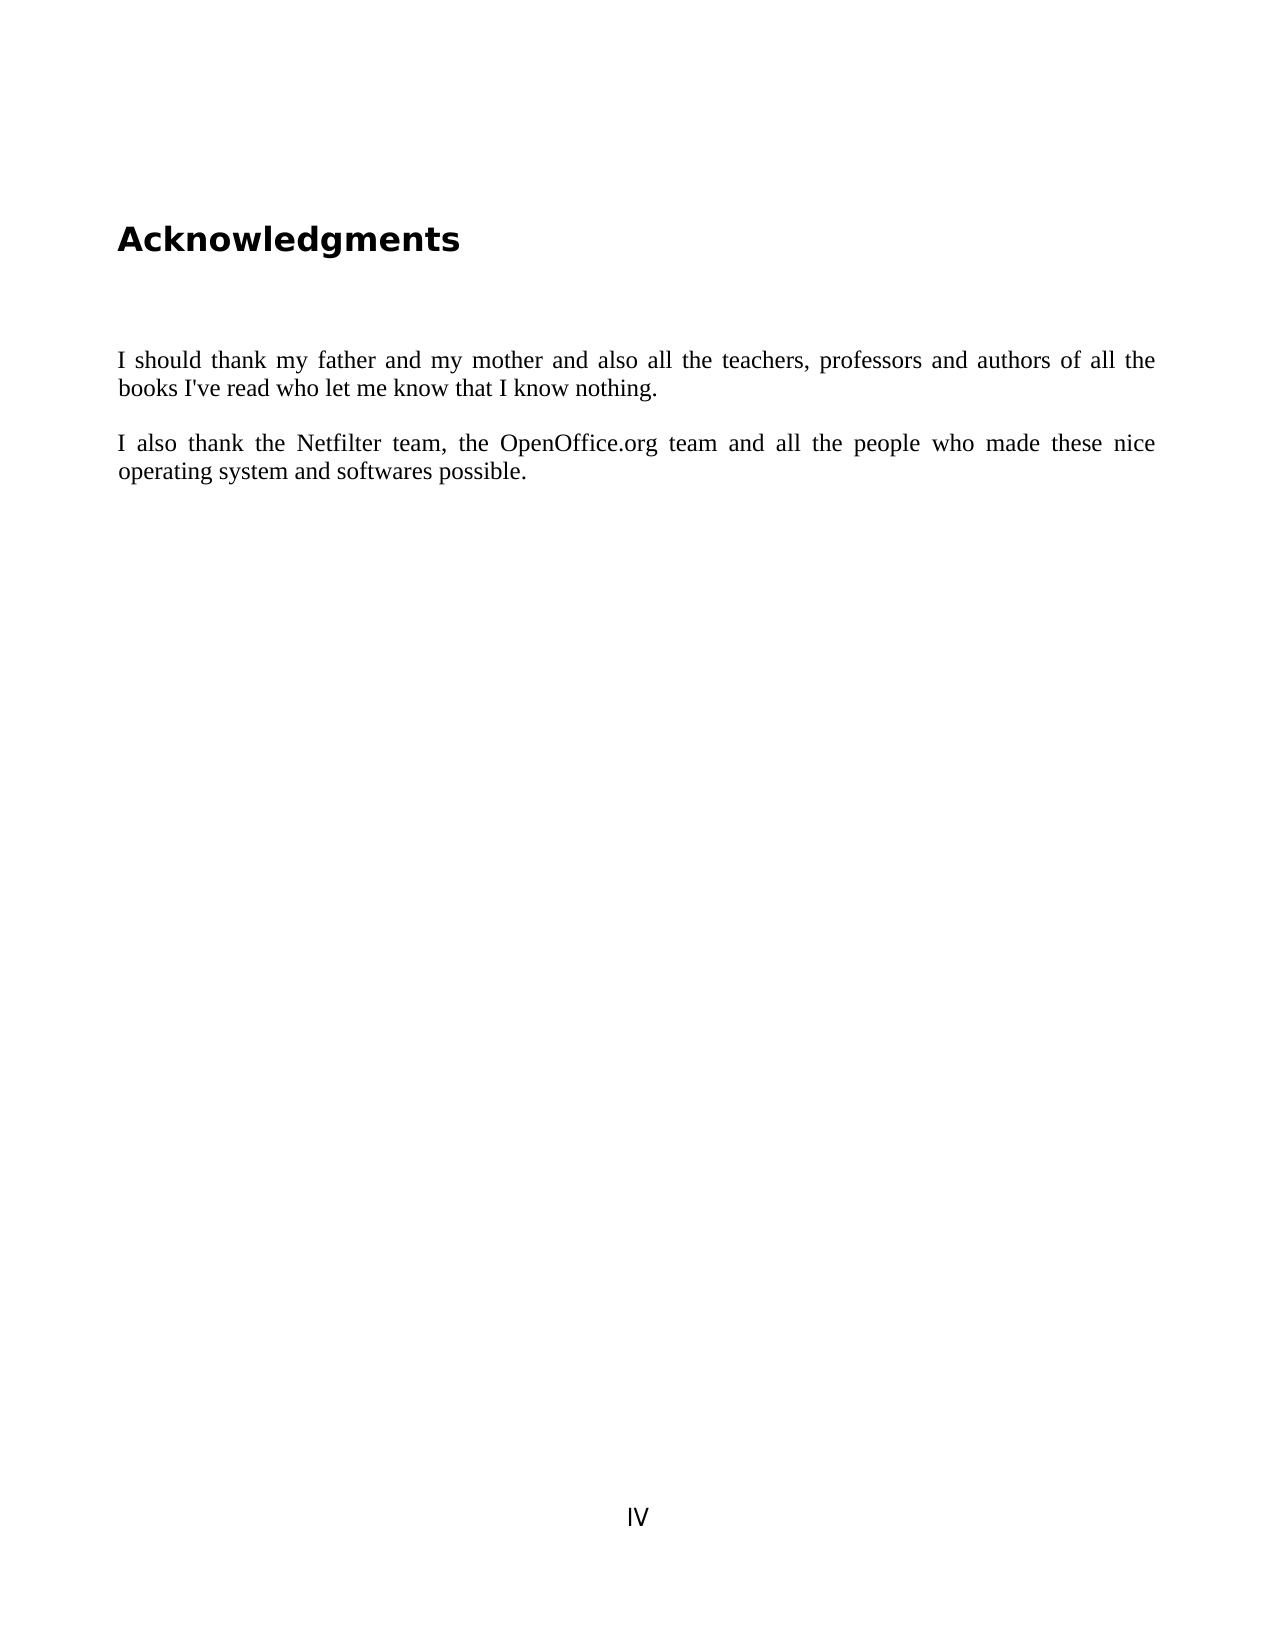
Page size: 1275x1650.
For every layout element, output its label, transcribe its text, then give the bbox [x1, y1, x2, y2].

text Acknowledgments [117, 220, 1157, 259]
text I also thank the Netfilter team, the OpenOffice.org team and all the people who made these nice operating system and softwares possible. [117, 429, 1157, 485]
text I should thank my father and my mother and also all the teachers, professors and authors of all the books I've read who let me know that I know nothing. [117, 346, 1157, 402]
